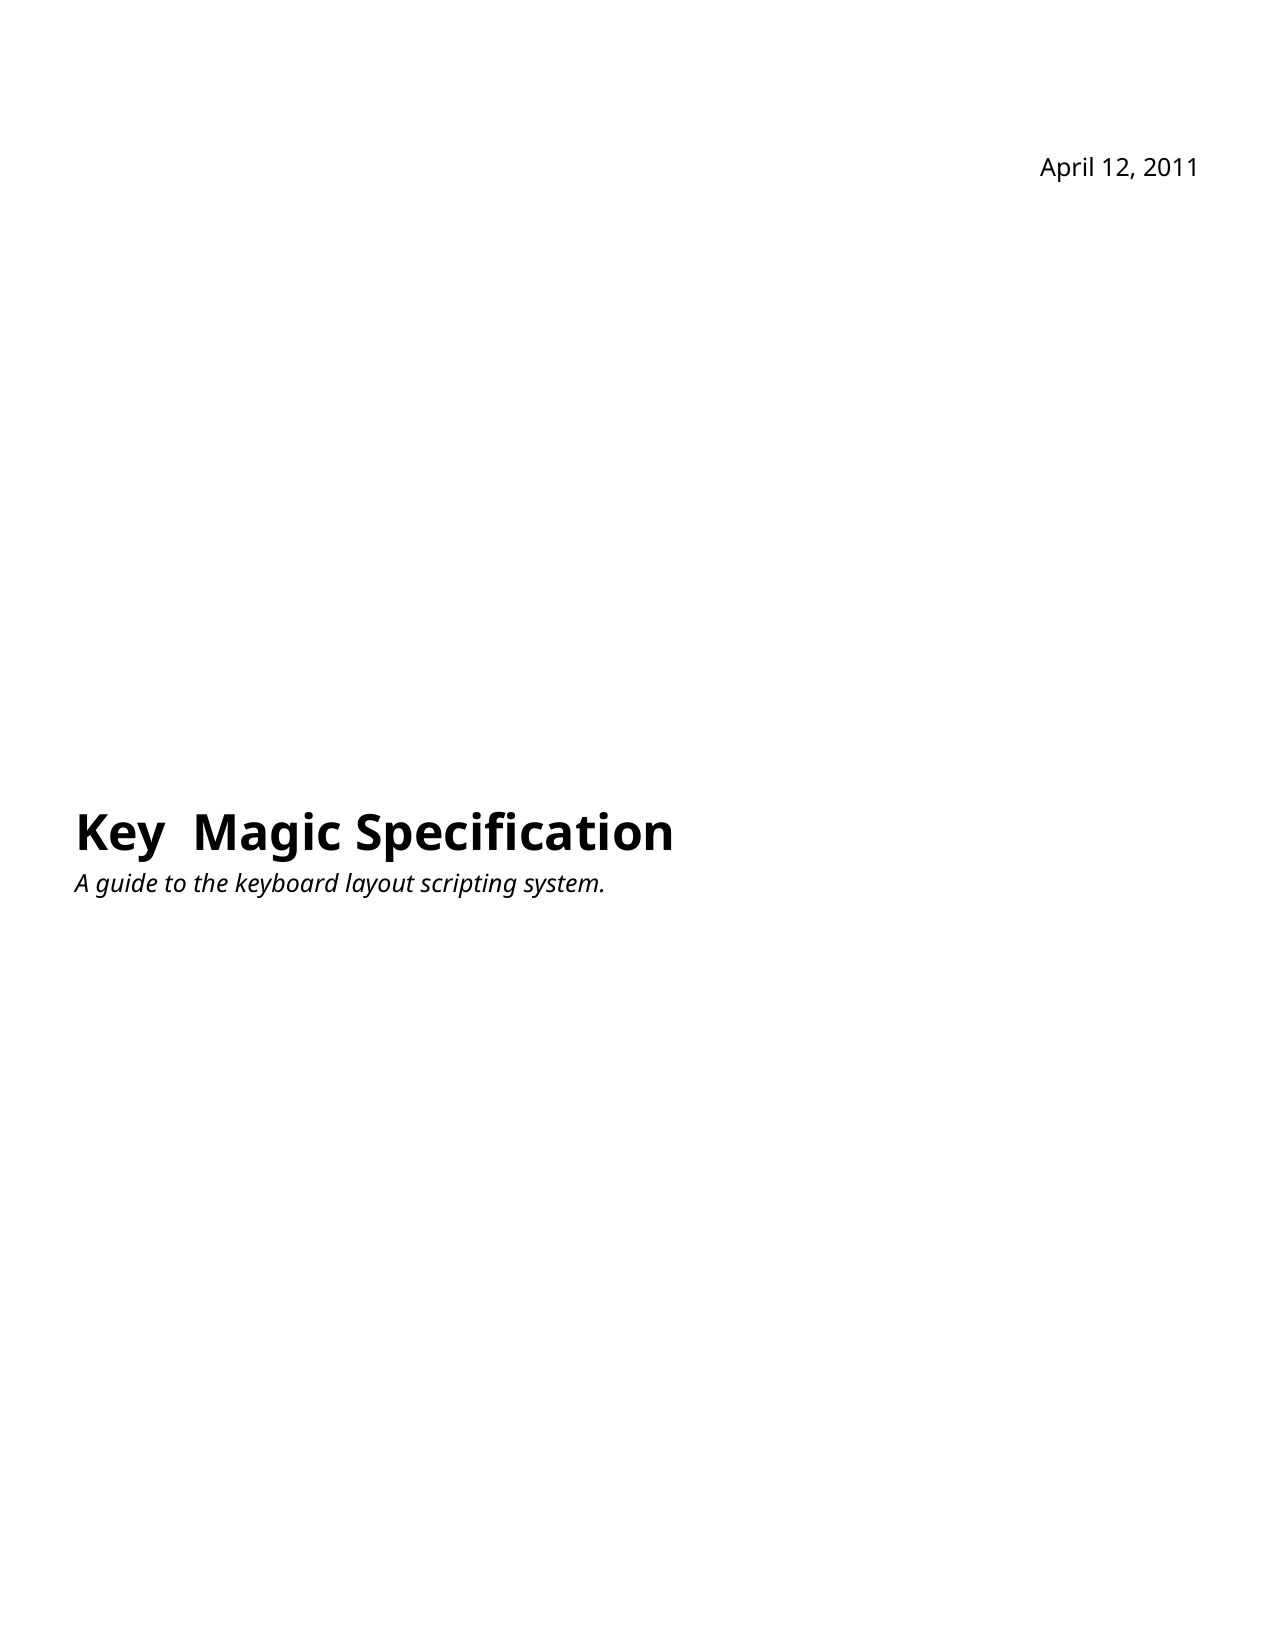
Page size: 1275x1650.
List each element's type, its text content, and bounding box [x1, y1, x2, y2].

text April 12, 2011 [75, 150, 1200, 184]
text A guide to the keyboard layout scripting system. [75, 865, 1200, 899]
text Key Magic Specification [75, 797, 1200, 865]
